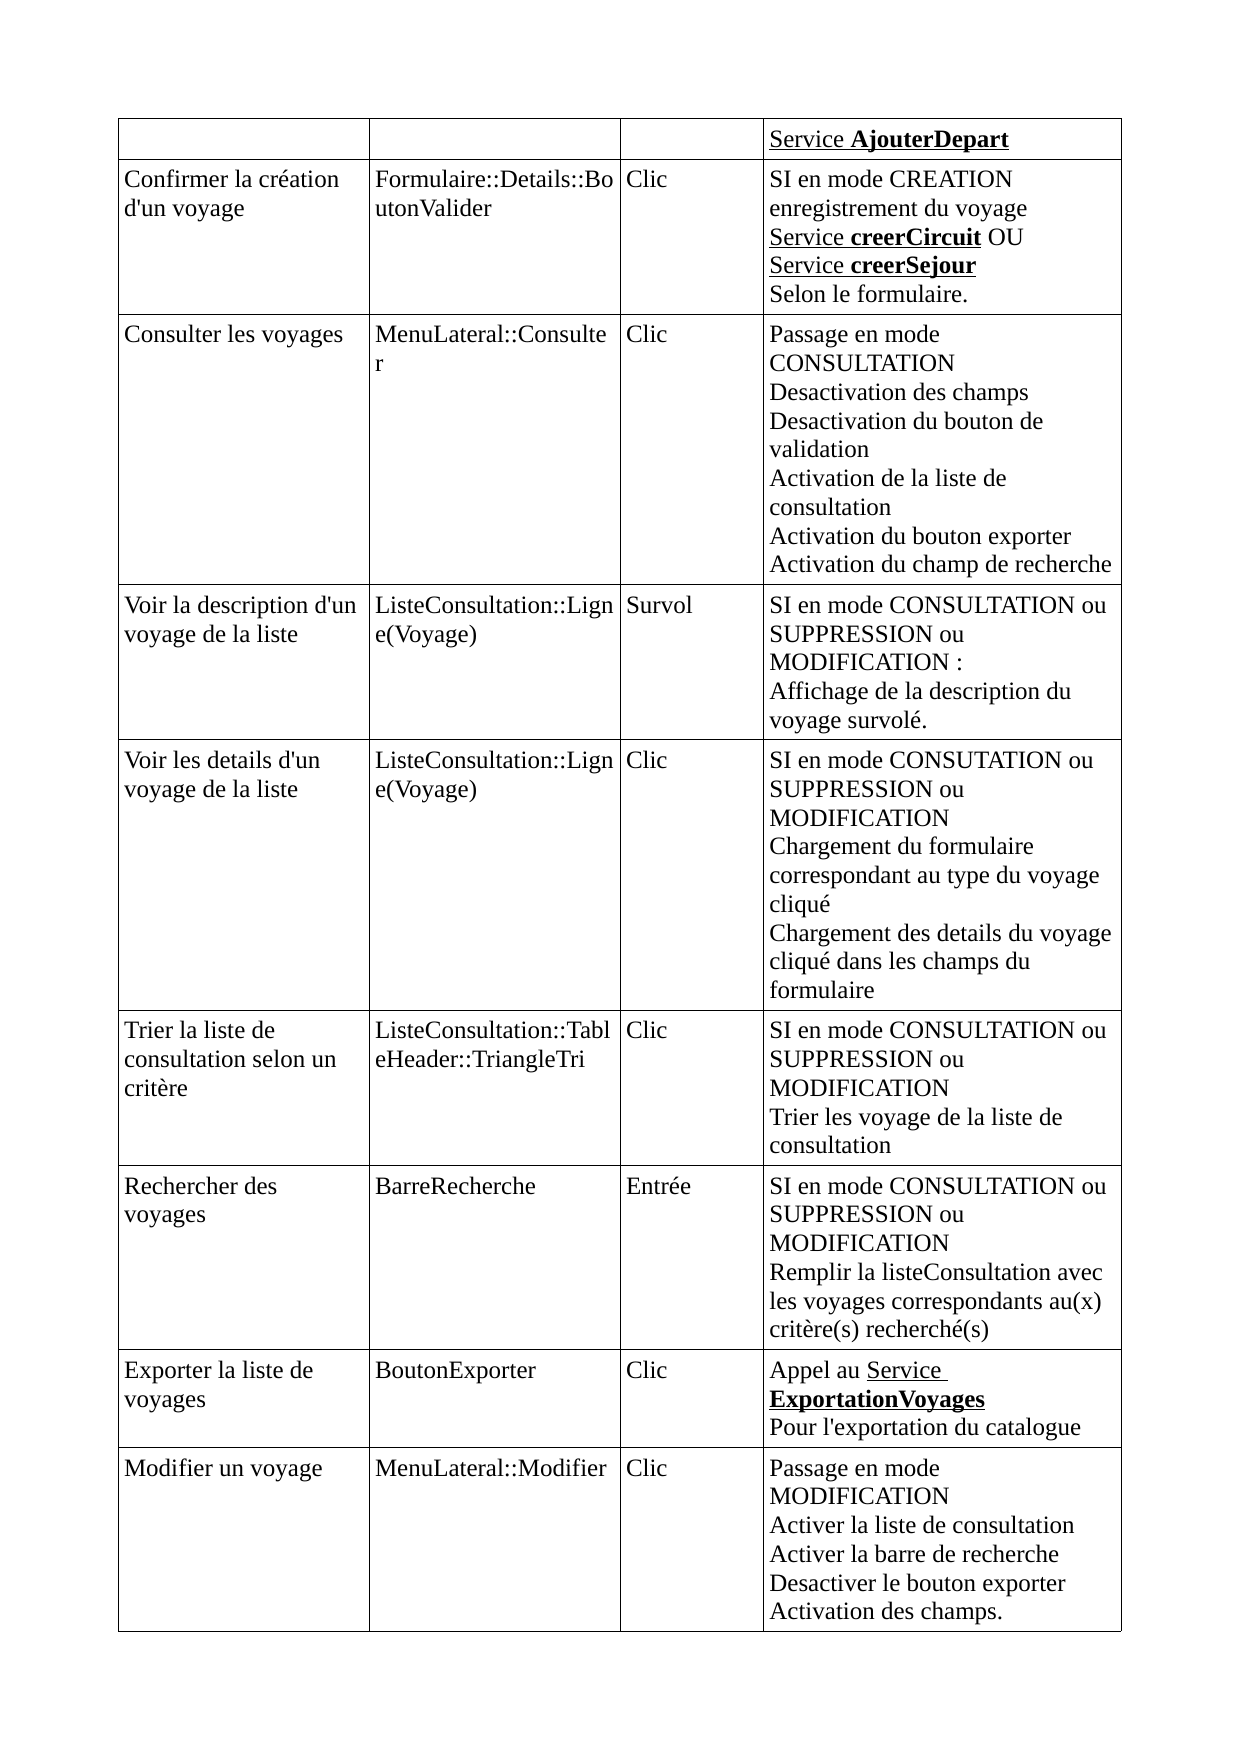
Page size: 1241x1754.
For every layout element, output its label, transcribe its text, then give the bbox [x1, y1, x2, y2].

table_cell Rechercher des voyages [119, 1166, 369, 1349]
table_cell Passage en mode MODIFICATION Activer la liste de consultation Activer la barre de recherche Desactiver le bouton exporter Activation des champs. [764, 1448, 1121, 1631]
table_cell Passage en mode CONSULTATION Desactivation des champs Desactivation du bouton de validation Activation de la liste de consultation Activation du bouton exporter Activation du champ de recherche [764, 315, 1121, 584]
table_cell SI en mode CONSULTATION ou SUPPRESSION ou MODIFICATION Trier les voyage de la liste de consultation [764, 1011, 1121, 1165]
table_cell Entrée [621, 1166, 763, 1349]
table_cell ListeConsultation::Ligne(Voyage) [370, 585, 620, 739]
table_cell Consulter les voyages [119, 315, 369, 584]
table_cell MenuLateral::Consulter [370, 315, 620, 584]
table_cell Clic [621, 1011, 763, 1165]
table_cell Clic [621, 160, 763, 314]
table_cell Confirmer la création d'un voyage [119, 160, 369, 314]
table_cell Clic [621, 740, 763, 1010]
table_cell Voir les details d'un voyage de la liste [119, 740, 369, 1010]
table_cell [119, 119, 369, 158]
table_cell [370, 119, 620, 158]
table_cell Clic [621, 1350, 763, 1447]
table_cell Clic [621, 1448, 763, 1631]
table_cell ListeConsultation::Ligne(Voyage) [370, 740, 620, 1010]
table_cell [621, 119, 763, 158]
table_cell Trier la liste de consultation selon un critère [119, 1011, 369, 1165]
table_cell Modifier un voyage [119, 1448, 369, 1631]
table_cell SI en mode CONSULTATION ou SUPPRESSION ou MODIFICATION Remplir la listeConsultation avec les voyages correspondants au(x) critère(s) recherché(s) [764, 1166, 1121, 1349]
table_cell Clic [621, 315, 763, 584]
table_cell Formulaire::Details::BoutonValider [370, 160, 620, 314]
table_cell SI en mode CREATION enregistrement du voyage Service creerCircuit OU Service creerSejour Selon le formulaire. [764, 160, 1121, 314]
table_cell Survol [621, 585, 763, 739]
table_cell Service AjouterDepart [764, 119, 1121, 158]
table_cell Voir la description d'un voyage de la liste [119, 585, 369, 739]
table_cell SI en mode CONSUTATION ou SUPPRESSION ou MODIFICATION Chargement du formulaire correspondant au type du voyage cliqué Chargement des details du voyage cliqué dans les champs du formulaire [764, 740, 1121, 1010]
table_cell SI en mode CONSULTATION ou SUPPRESSION ou MODIFICATION : Affichage de la description du voyage survolé. [764, 585, 1121, 739]
table_cell Appel au Service ExportationVoyages Pour l'exportation du catalogue [764, 1350, 1121, 1447]
table_cell BarreRecherche [370, 1166, 620, 1349]
table_cell BoutonExporter [370, 1350, 620, 1447]
table_cell MenuLateral::Modifier [370, 1448, 620, 1631]
table_cell Exporter la liste de voyages [119, 1350, 369, 1447]
table_cell ListeConsultation::TableHeader::TriangleTri [370, 1011, 620, 1165]
